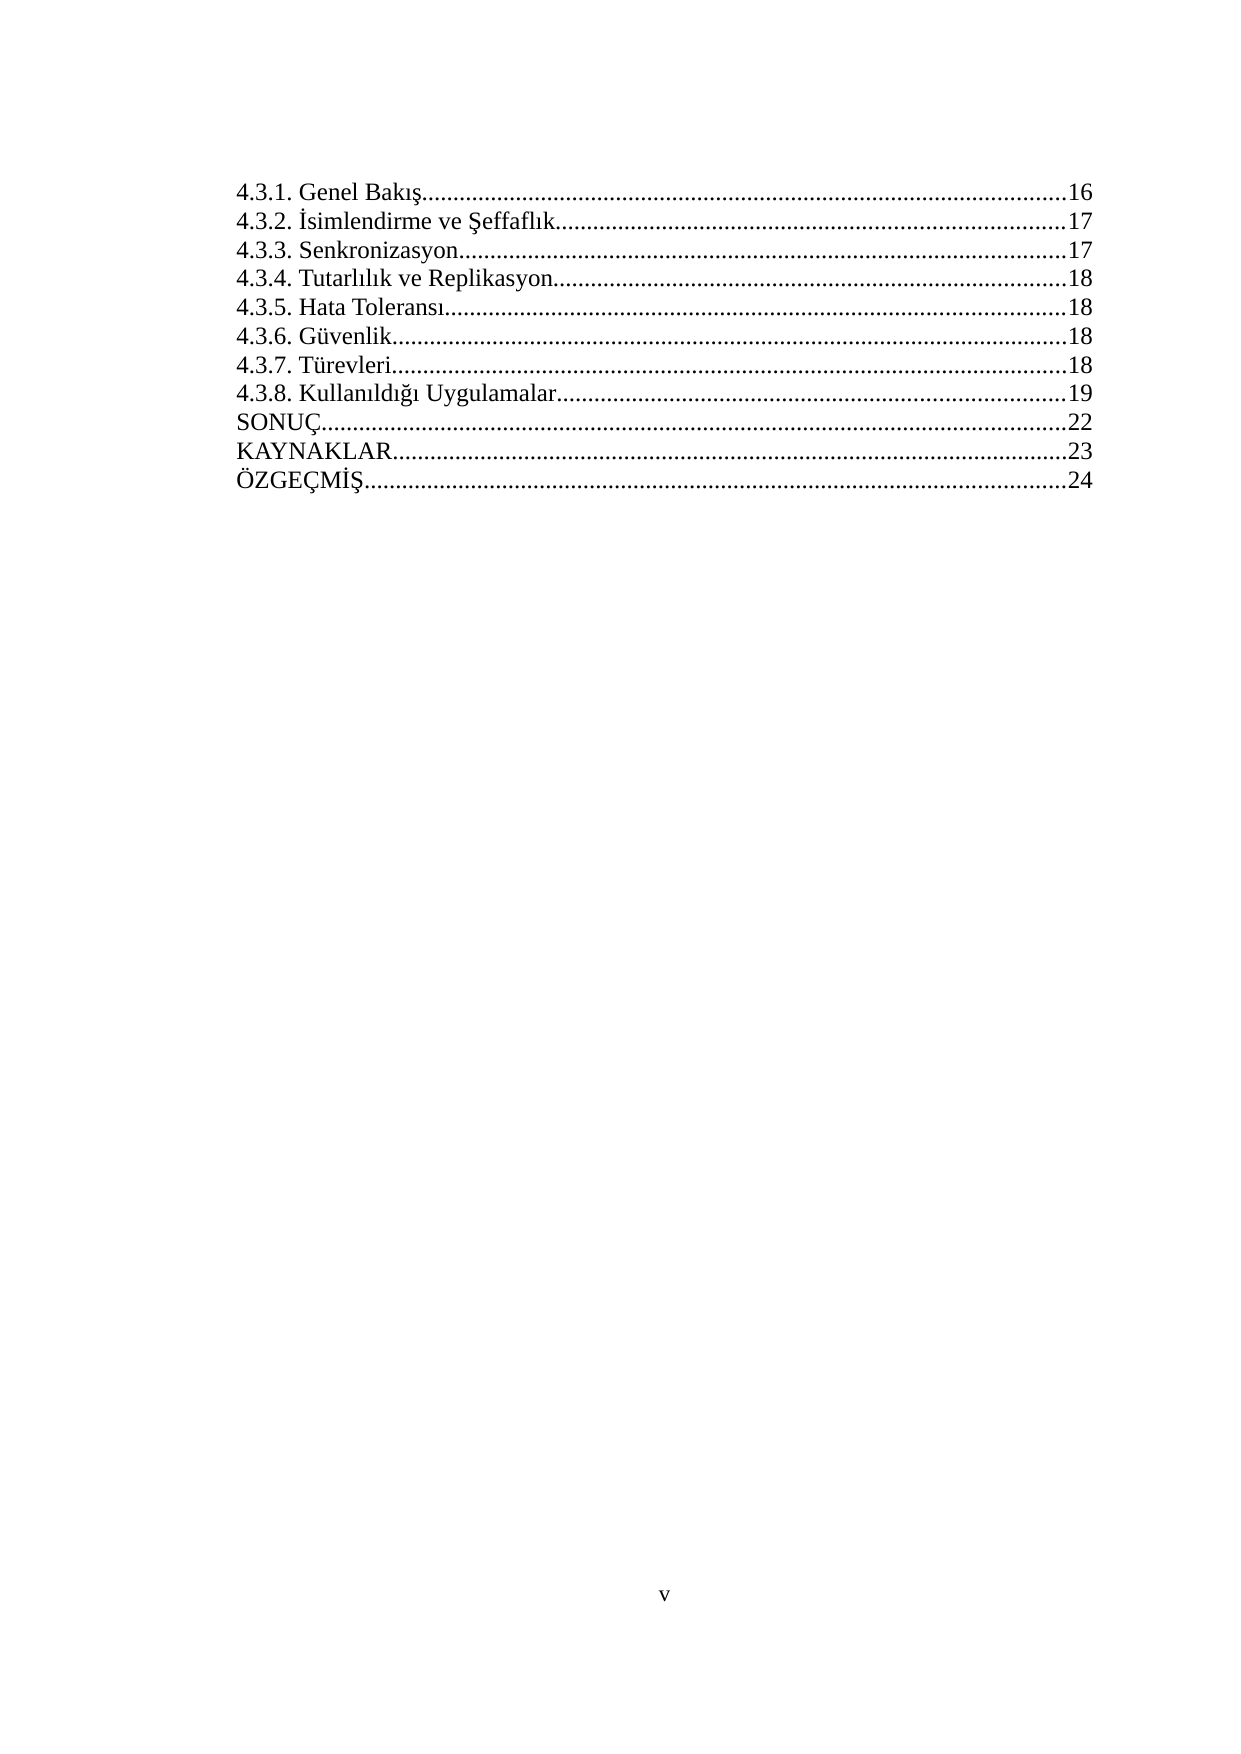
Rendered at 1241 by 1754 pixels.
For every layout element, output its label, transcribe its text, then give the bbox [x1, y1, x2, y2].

text 4.3.7. Türevleri 18 [236, 350, 1093, 378]
text 4.3.5. Hata Toleransı 18 [236, 292, 1093, 321]
text SONUÇ 22 [236, 407, 1093, 436]
text ÖZGEÇMİŞ 24 [236, 465, 1093, 493]
text 4.3.4. Tutarlılık ve Replikasyon 18 [236, 263, 1093, 292]
text KAYNAKLAR 23 [236, 436, 1093, 465]
text 4.3.1. Genel Bakış 16 [236, 177, 1093, 206]
text 4.3.3. Senkronizasyon 17 [236, 235, 1093, 263]
text 4.3.6. Güvenlik 18 [236, 321, 1093, 350]
text 4.3.8. Kullanıldığı Uygulamalar 19 [236, 378, 1093, 407]
text 4.3.2. İsimlendirme ve Şeffaflık 17 [236, 206, 1093, 235]
